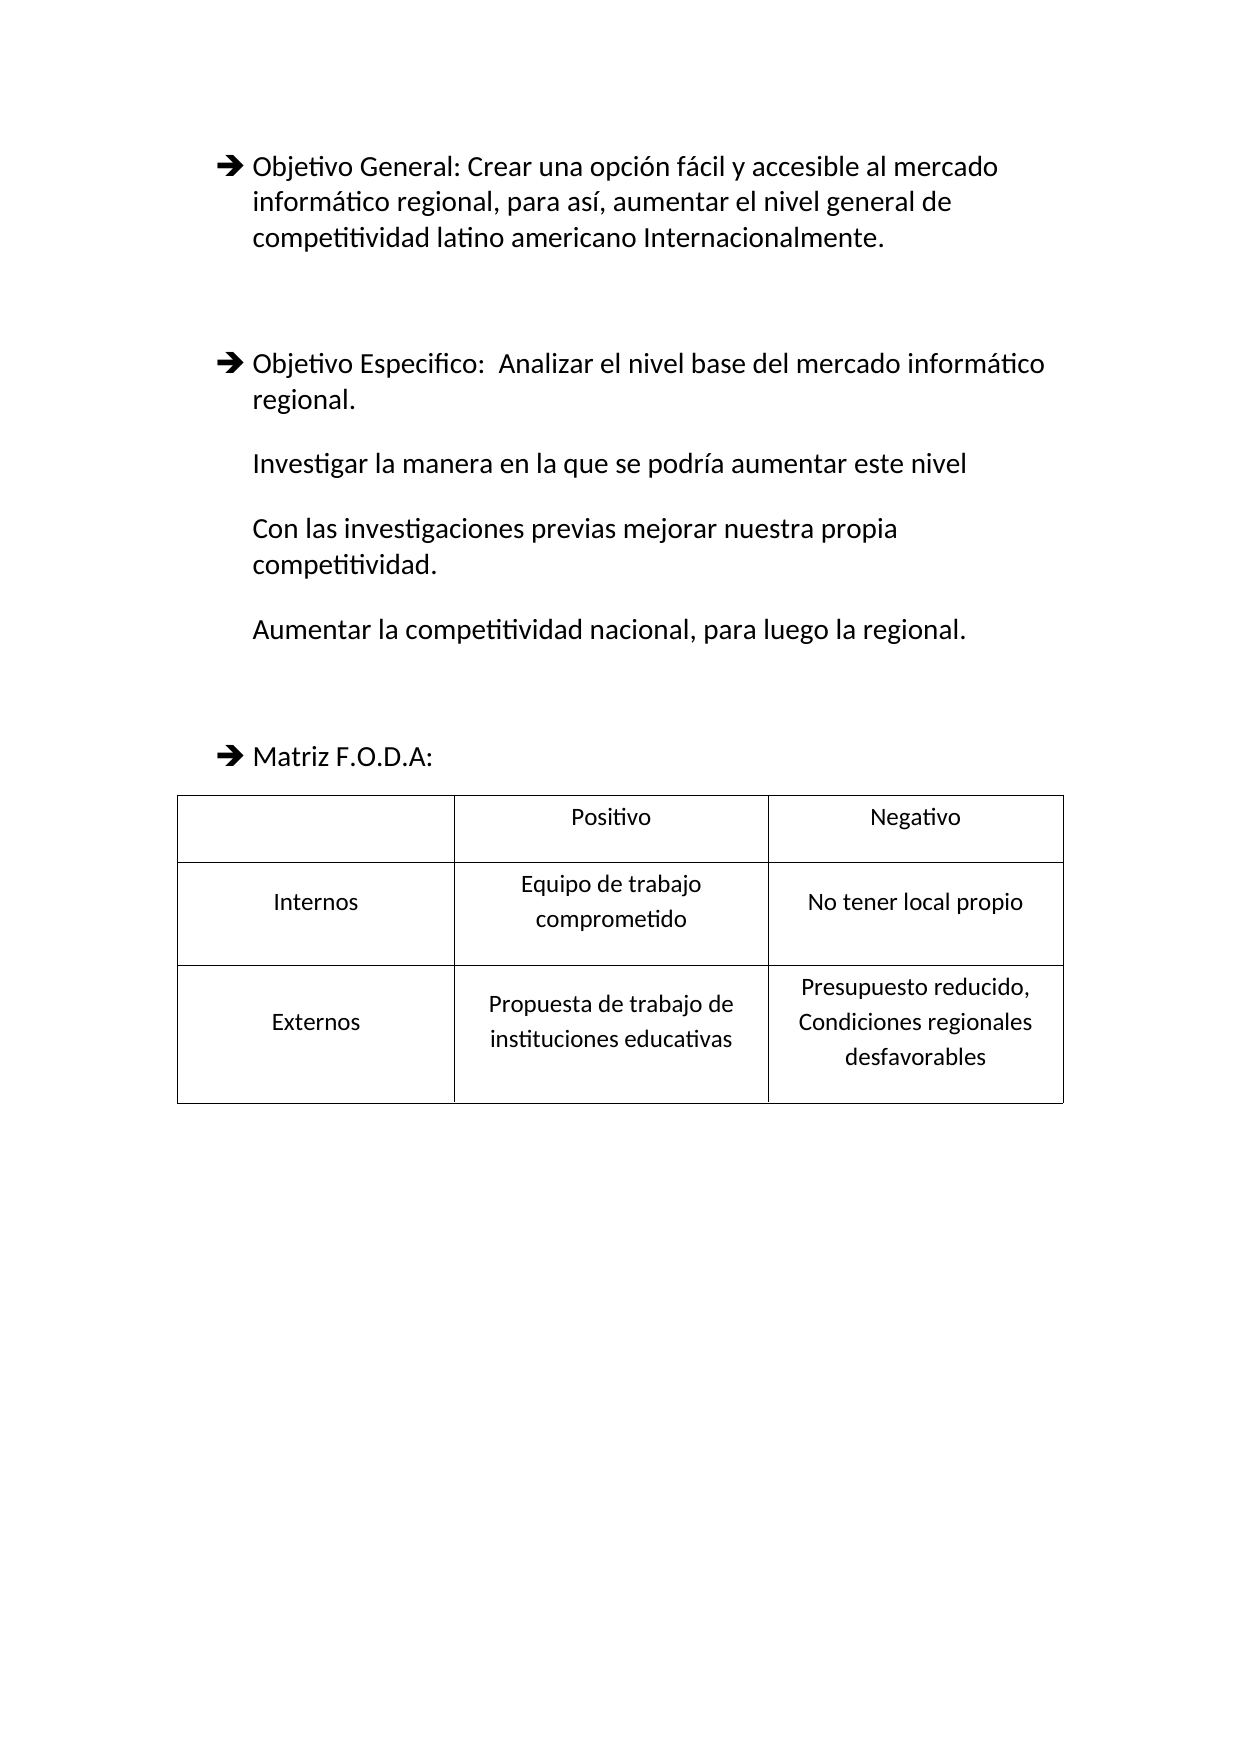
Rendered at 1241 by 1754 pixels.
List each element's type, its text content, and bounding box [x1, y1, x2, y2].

list Objetivo General: Crear una opción fácil y accesible al mercado informático regional, para así, aumentar el nivel general de competitividad latino americano Internacionalmente. [215, 148, 1063, 254]
table_header Positivo [455, 796, 768, 862]
text Investigar la manera en la que se podría aumentar este nivel [252, 446, 1063, 481]
table_cell No tener local propio [769, 863, 1063, 965]
table_cell Externos [178, 966, 454, 1102]
table_cell Propuesta de trabajo de instituciones educativas [455, 966, 768, 1102]
list Matriz F.O.D.A: [215, 738, 1063, 774]
text Con las investigaciones previas mejorar nuestra propia competitividad. [252, 510, 1063, 582]
list Objetivo Especifico: Analizar el nivel base del mercado informático regional. [215, 345, 1063, 416]
table_header [178, 796, 454, 862]
table_header Negativo [769, 796, 1063, 862]
text Aumentar la competitividad nacional, para luego la regional. [252, 611, 1063, 646]
table_cell Equipo de trabajo comprometido [455, 863, 768, 965]
table_cell Internos [178, 863, 454, 965]
table_cell Presupuesto reducido, Condiciones regionales desfavorables [769, 966, 1063, 1102]
